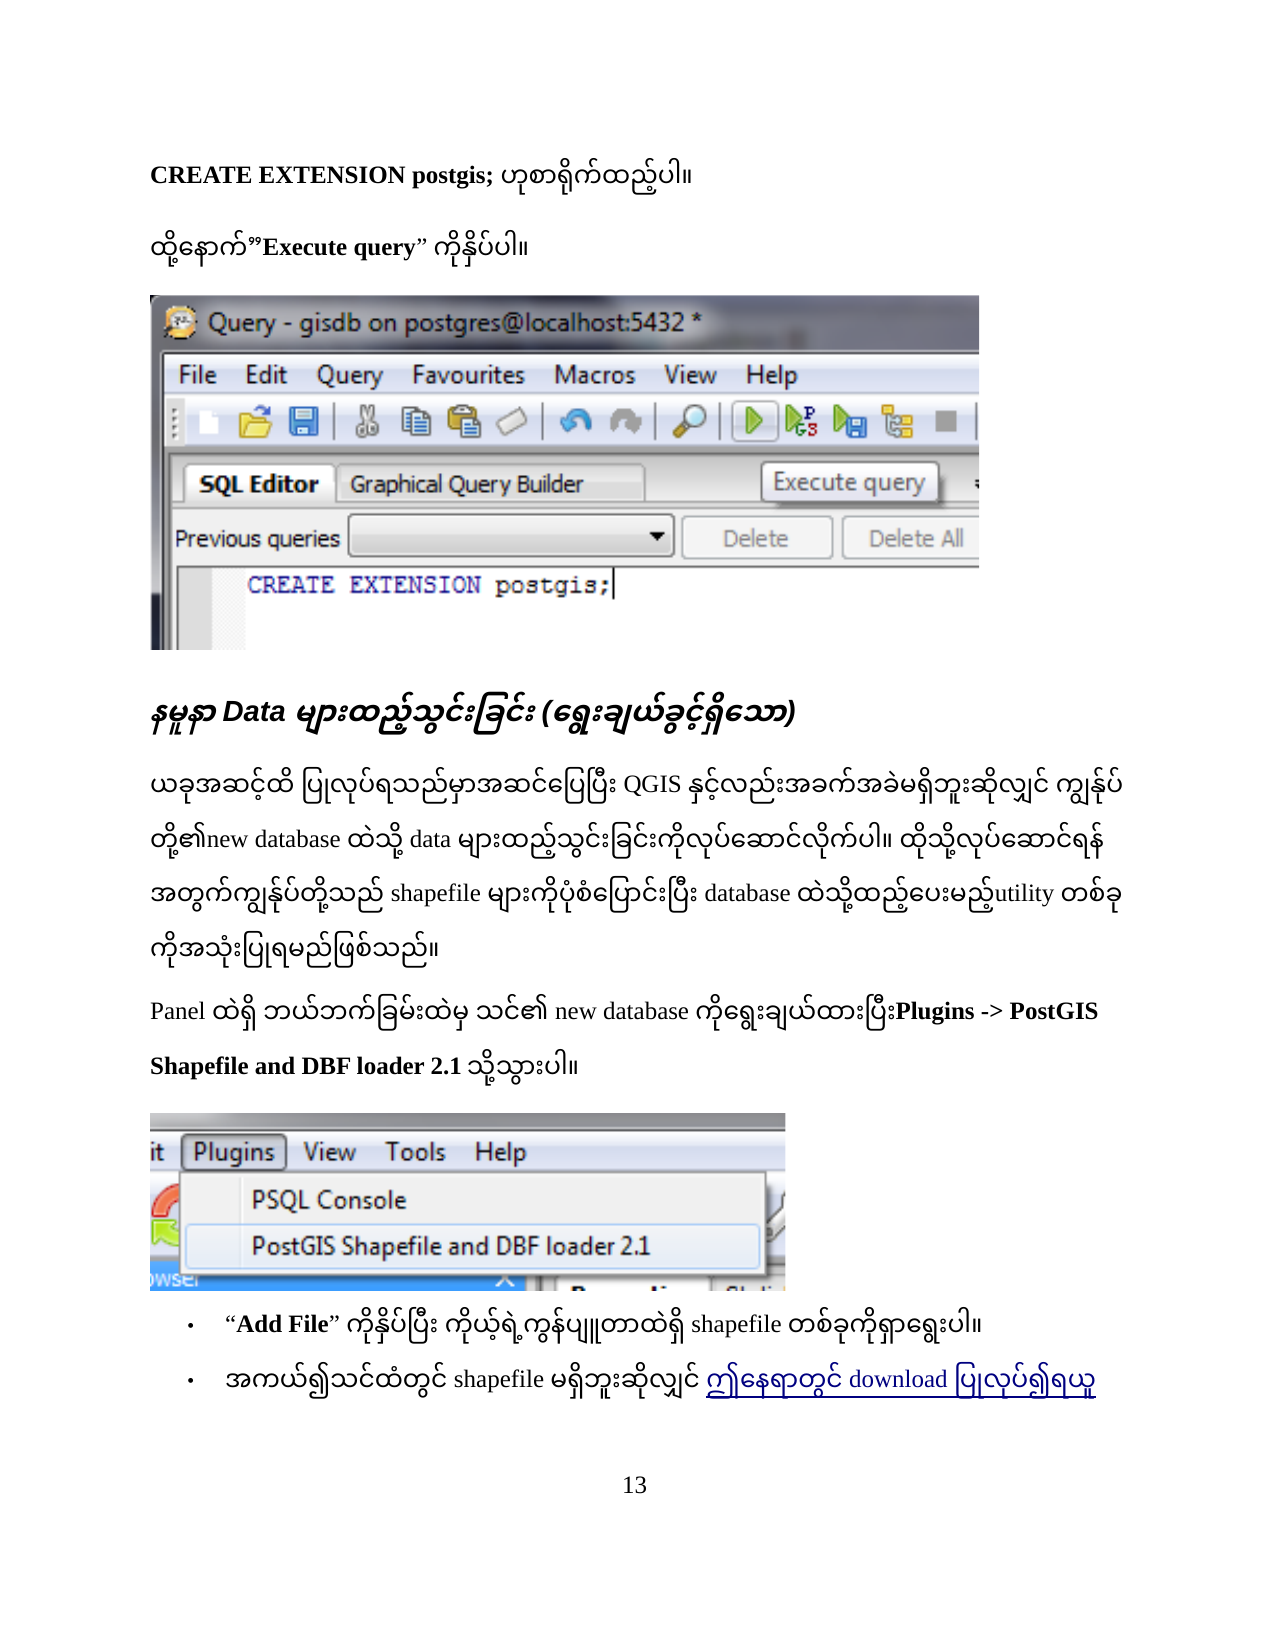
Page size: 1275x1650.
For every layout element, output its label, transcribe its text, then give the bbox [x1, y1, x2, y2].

text ထို့နောက်”Execute query” ကိုနှိပ်ပါ။ [150, 222, 1125, 277]
picture [150, 1113, 786, 1291]
text CREATE EXTENSION postgis; ဟုစာရိုက်ထည့်ပါ။ [150, 150, 1125, 204]
text ယခုအဆင့်ထိ ပြုလုပ်ရသည်မှာအဆင်ပြေပြီး QGIS နှင့်လည်းအခက်အခဲမရှိဘူးဆိုလျှင် ကျွန်ုပ်တို့၏new database ထဲသို့ data များထည့်သွင်းခြင်းကိုလုပ်ဆောင်လိုက်ပါ။ ထိုသို့လုပ်ဆောင်ရန်အတွက်ကျွန်ုပ်တို့သည် shapefile များကိုပုံစံပြောင်းပြီး database ထဲသို့ထည့်ပေးမည့်utility တစ်ခုကိုအသုံးပြုရမည်ဖြစ်သည်။ [150, 759, 1125, 978]
text Panel ထဲရှိ ဘယ်ဘက်ခြမ်းထဲမှ သင်၏ new database ကိုရွေးချယ်ထားပြီးPlugins -> PostGIS Shapefile and DBF loader 2.1သို့သွားပါ။ [150, 987, 1125, 1096]
list အကယ်၍သင်ထံတွင် shapefile မရှိဘူးဆိုလျှင် ဤနေရာတွင် download ပြုလုပ်၍ရယူ [187, 1354, 1125, 1409]
list “Add File” ကိုနှိပ်ပြီး ကိုယ့်ရဲ့ကွန်ပျူတာထဲရှိ shapefile တစ်ခုကိုရှာရွေးပါ။ [187, 1300, 1125, 1354]
subtitle နမူနာ Data များထည့်သွင်းခြင်း (ရွေးချယ်ခွင့်ရှိသော) [150, 683, 1125, 747]
picture [150, 295, 980, 650]
